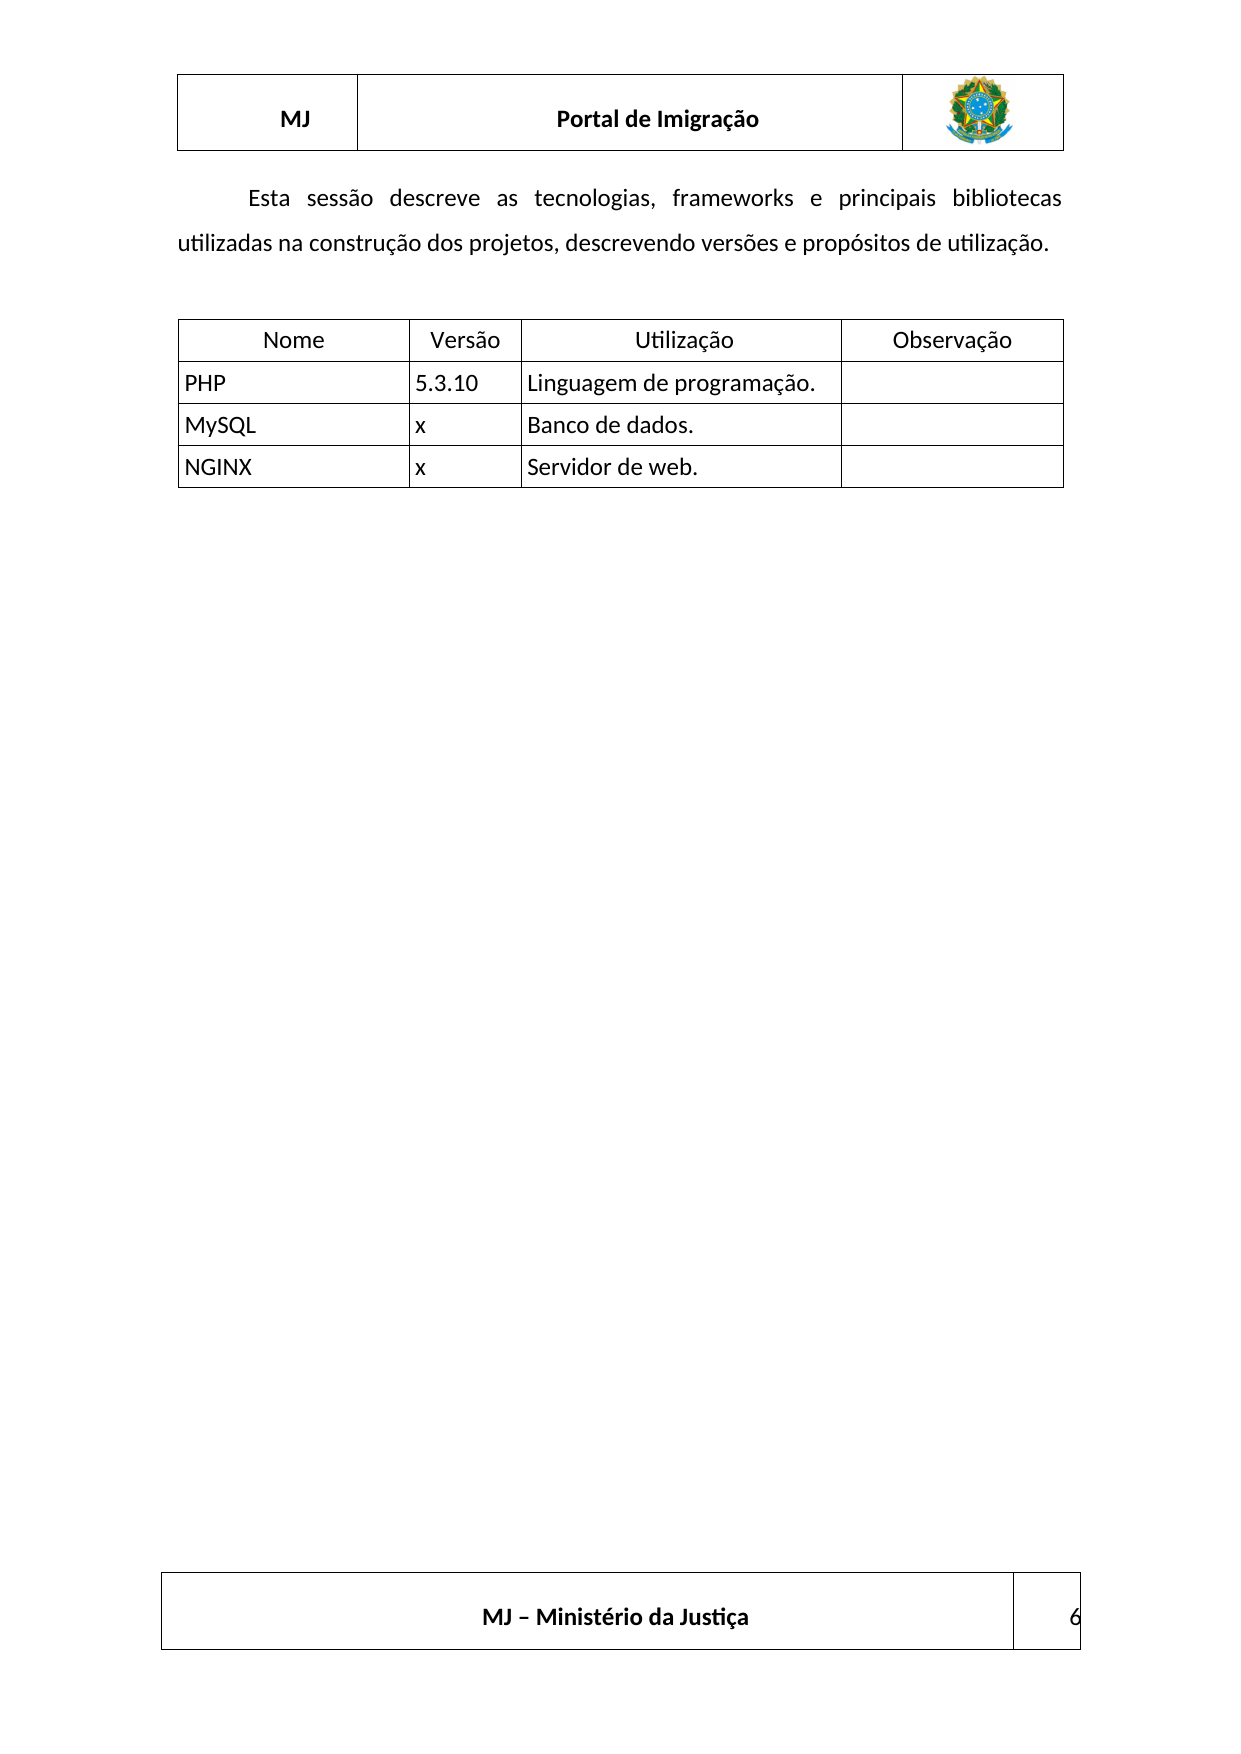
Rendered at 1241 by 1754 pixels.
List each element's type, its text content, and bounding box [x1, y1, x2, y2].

picture [944, 75, 1020, 149]
table_header Versão [410, 320, 521, 361]
table_cell 5.3.10 [410, 362, 521, 403]
table_cell Linguagem de programação. [522, 362, 841, 403]
table_header Observação [842, 320, 1063, 361]
table_cell MySQL [179, 404, 409, 445]
table_header Nome [179, 320, 409, 361]
table_cell NGINX [179, 446, 409, 487]
table_cell [842, 404, 1063, 445]
table_cell PHP [179, 362, 409, 403]
table_cell Servidor de web. [522, 446, 841, 487]
text Esta sessão descreve as tecnologias, frameworks e principais bibliotecas utilizadas na construção dos projetos, descrevendo versões e propósitos de utilização. [177, 182, 1063, 258]
table_cell [842, 446, 1063, 487]
table_cell [842, 362, 1063, 403]
table_cell Banco de dados. [522, 404, 841, 445]
table_cell x [410, 446, 521, 487]
table_cell x [410, 404, 521, 445]
table_header Utilização [522, 320, 841, 361]
